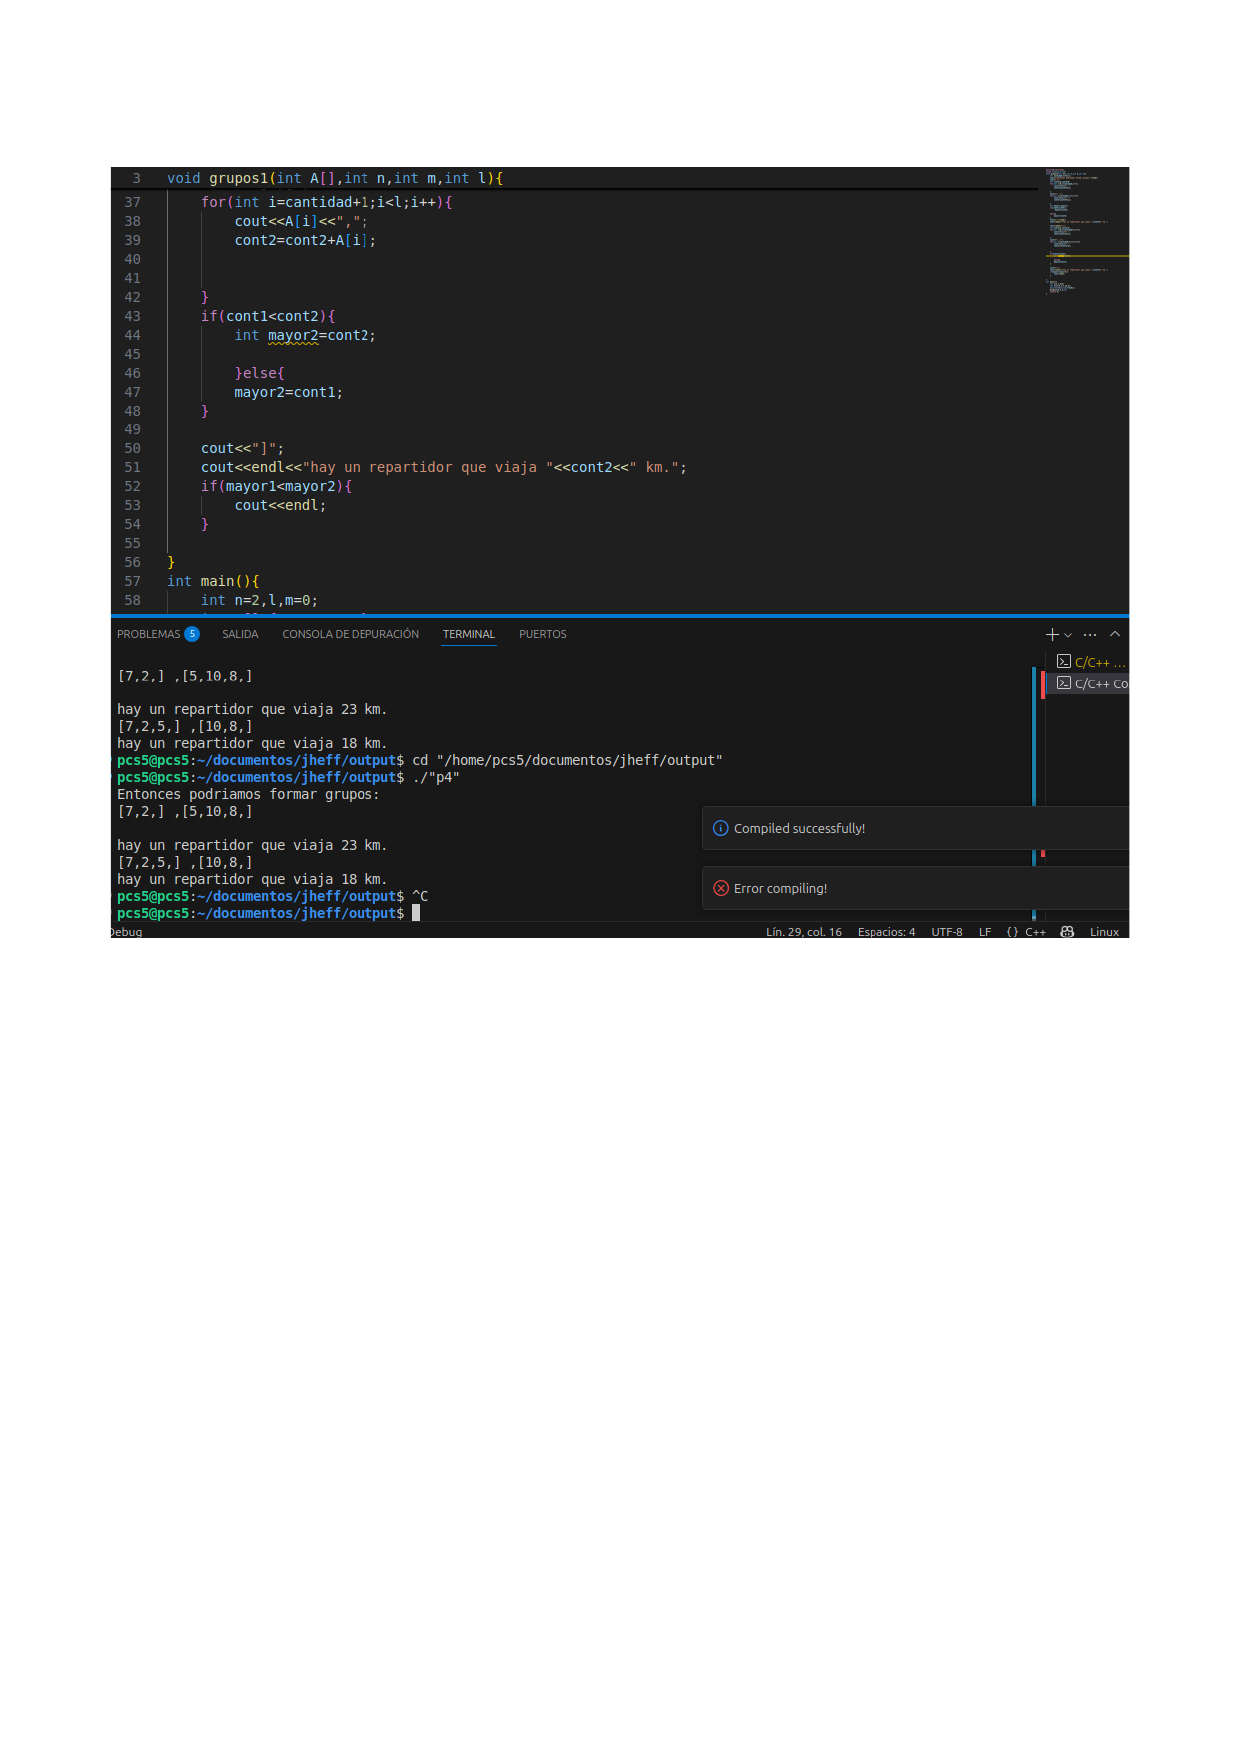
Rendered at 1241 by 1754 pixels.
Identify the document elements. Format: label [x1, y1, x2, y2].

picture [110, 167, 1130, 938]
